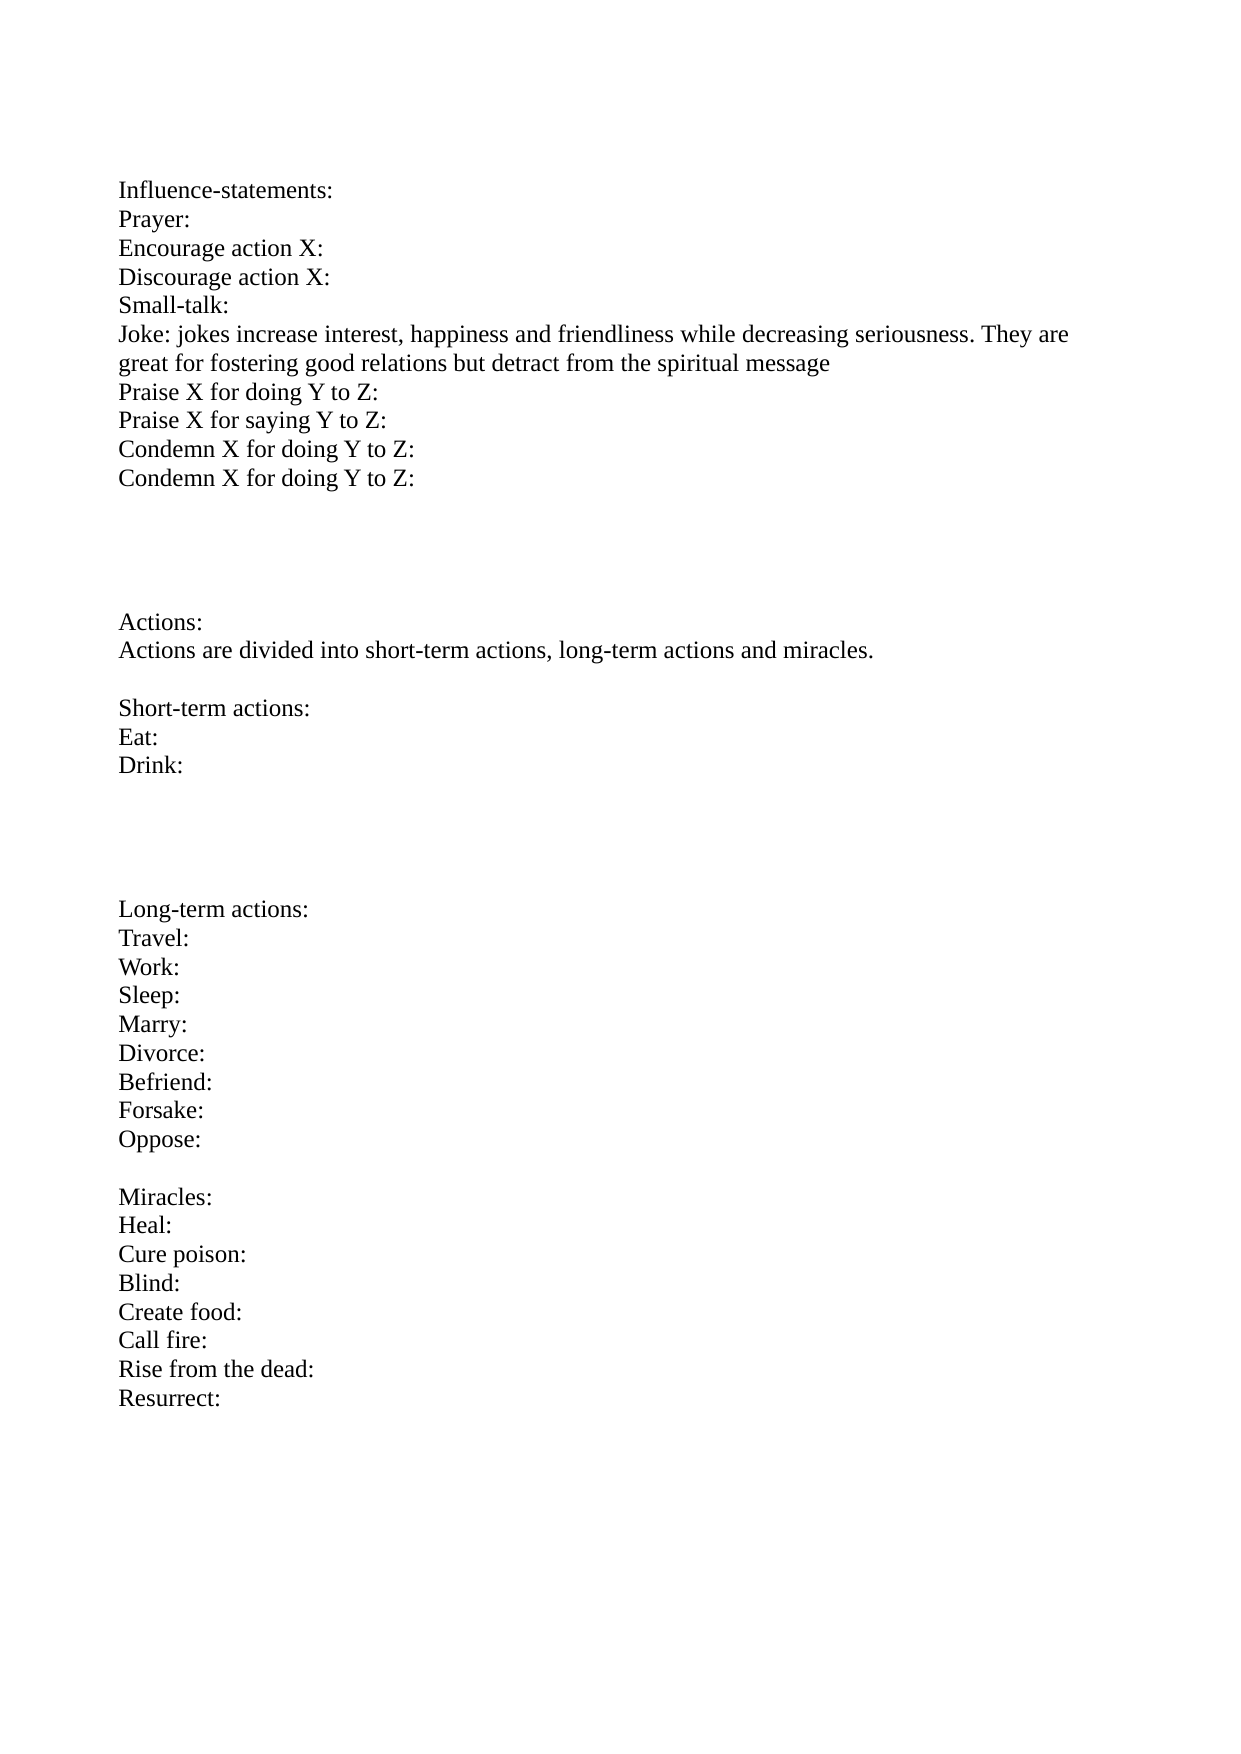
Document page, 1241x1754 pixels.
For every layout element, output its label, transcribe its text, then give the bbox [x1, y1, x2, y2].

text Sleep: [118, 981, 1122, 1009]
text Heal: [118, 1211, 1122, 1239]
text Influence-statements: [118, 176, 1122, 204]
text Condemn X for doing Y to Z: [118, 463, 1122, 492]
text Cure poison: [118, 1239, 1122, 1268]
text Oppose: [118, 1124, 1122, 1153]
text Praise X for doing Y to Z: [118, 377, 1122, 406]
text Drink: [118, 751, 1122, 779]
text Eat: [118, 722, 1122, 751]
text Short-term actions: [118, 693, 1122, 722]
text Create food: [118, 1297, 1122, 1326]
text Travel: [118, 923, 1122, 952]
text Praise X for saying Y to Z: [118, 406, 1122, 434]
text Divorce: [118, 1038, 1122, 1067]
text Encourage action X: [118, 233, 1122, 262]
text Joke: jokes increase interest, happiness and friendliness while decreasing seriousness. They are great for fostering good relations but detract from the spiritual message [118, 319, 1122, 377]
text Actions: [118, 607, 1122, 636]
text Resurrect: [118, 1383, 1122, 1412]
text Long-term actions: [118, 894, 1122, 923]
text Call fire: [118, 1326, 1122, 1354]
text Discourage action X: [118, 262, 1122, 291]
text Prayer: [118, 204, 1122, 233]
text Befriend: [118, 1067, 1122, 1096]
text Small-talk: [118, 291, 1122, 319]
text Condemn X for doing Y to Z: [118, 434, 1122, 463]
text Work: [118, 952, 1122, 981]
text Rise from the dead: [118, 1354, 1122, 1383]
text Marry: [118, 1009, 1122, 1038]
text Miracles: [118, 1182, 1122, 1211]
text Forsake: [118, 1096, 1122, 1124]
text Blind: [118, 1268, 1122, 1297]
text Actions are divided into short-term actions, long-term actions and miracles. [118, 636, 1122, 664]
